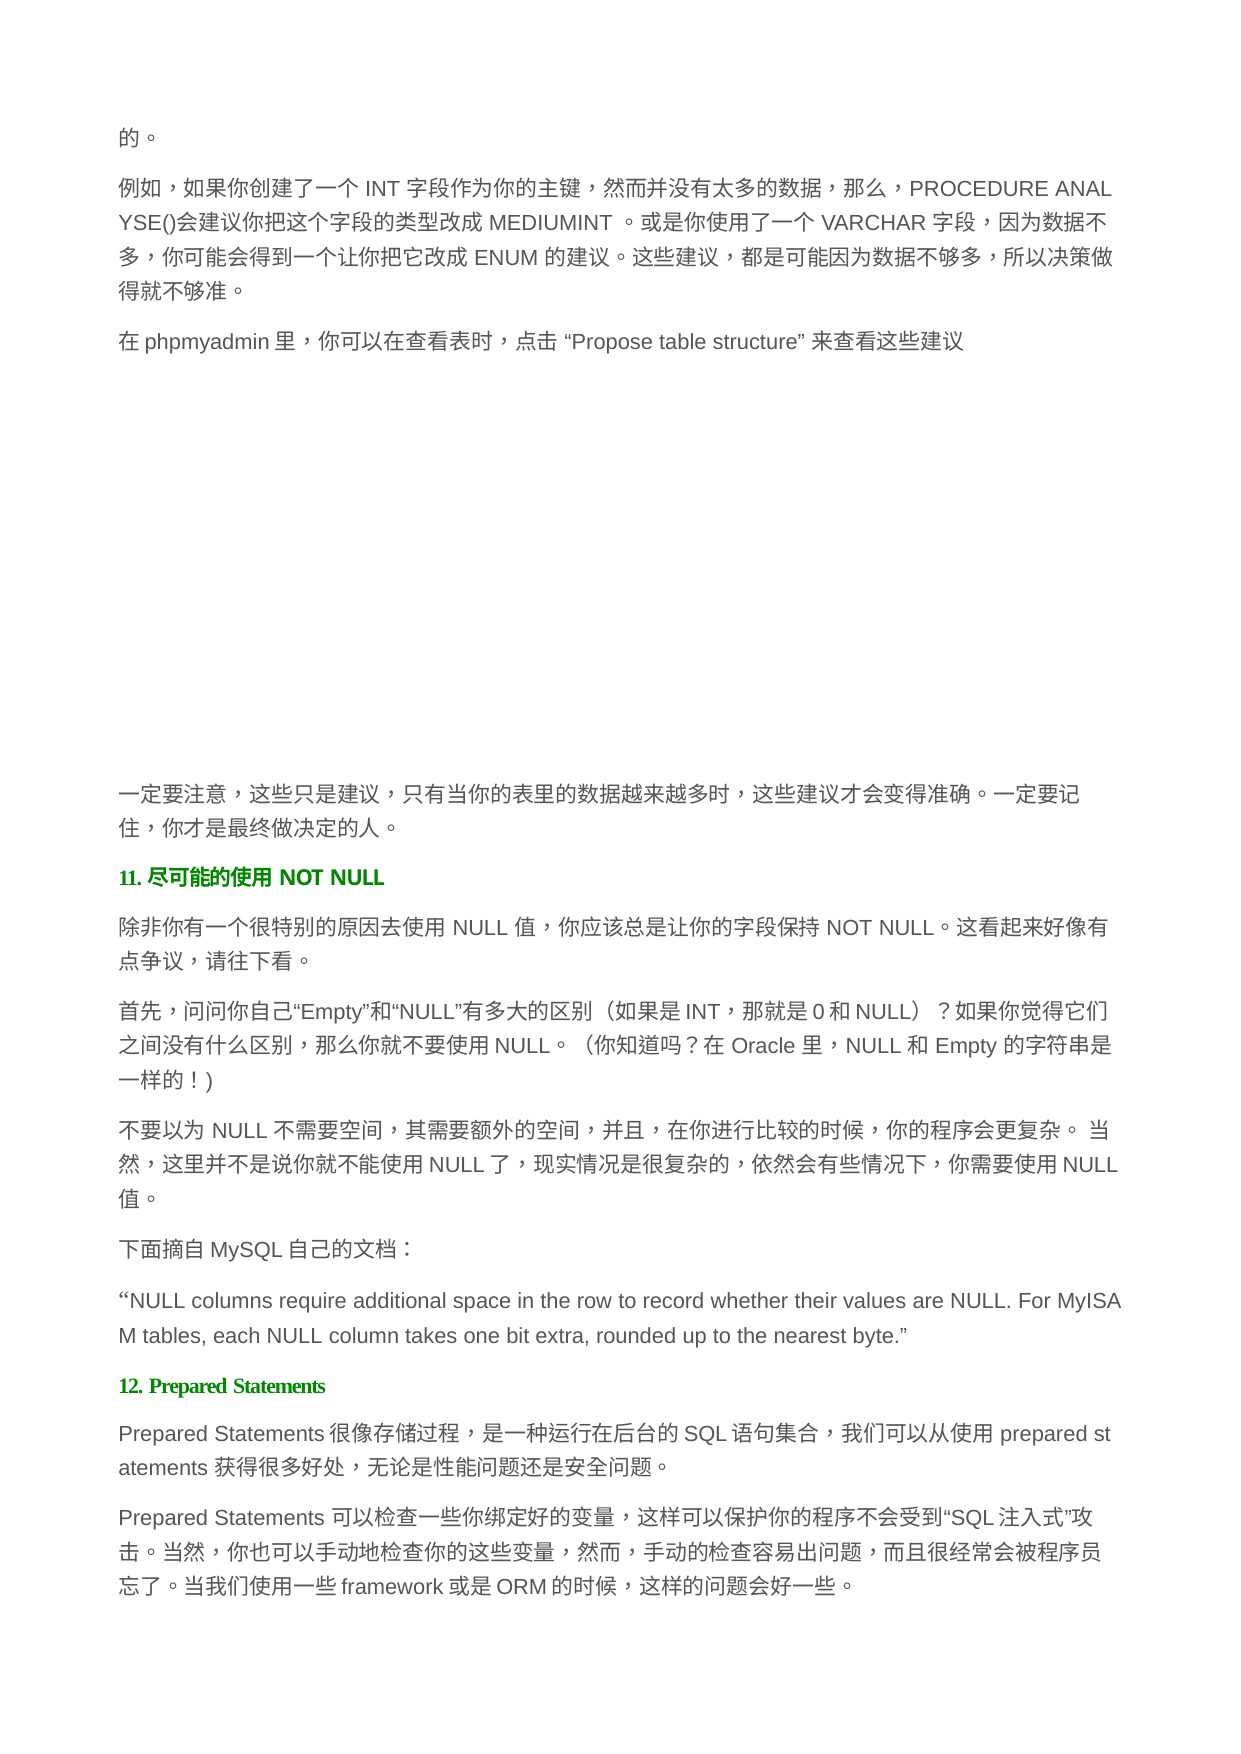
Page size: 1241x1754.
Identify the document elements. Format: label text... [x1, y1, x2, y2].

text 11. 尽可能的使用 NOT NULL [118, 857, 1122, 892]
text 12. Prepared Statements [118, 1363, 1122, 1398]
text 例如，如果你创建了一个 INT 字段作为你的主键，然而并没有太多的数据，那么，PROCEDURE ANALYSE()会建议你把这个字段的类型改成 MEDIUMINT 。或是你使用了一个 VARCHAR 字段，因为数据不多，你可能会得到一个让你把它改成 ENUM 的建议。这些建议，都是可能因为数据不够多，所以决策做得就不够准。 [118, 168, 1122, 306]
text 的。 [118, 118, 1122, 152]
text 一定要注意，这些只是建议，只有当你的表里的数据越来越多时，这些建议才会变得准确。一定要记住，你才是最终做决定的人。 [118, 773, 1122, 842]
text 除非你有一个很特别的原因去使用 NULL 值，你应该总是让你的字段保持 NOT NULL。这看起来好像有点争议，请往下看。 [118, 907, 1122, 976]
text “NULL columns require additional space in the row to record whether their values are NULL. For MyISAM tables, each NULL column takes one bit extra, rounded up to the nearest byte.” [118, 1279, 1122, 1348]
text Prepared Statements 可以检查一些你绑定好的变量，这样可以保护你的程序不会受到“SQL注入式”攻击。当然，你也可以手动地检查你的这些变量，然而，手动的检查容易出问题，而且很经常会被程序员忘了。当我们使用一些framework或是ORM的时候，这样的问题会好一些。 [118, 1498, 1122, 1601]
text Prepared Statements很像存储过程，是一种运行在后台的SQL语句集合，我们可以从使用 prepared statements 获得很多好处，无论是性能问题还是安全问题。 [118, 1413, 1122, 1482]
text 下面摘自MySQL自己的文档： [118, 1229, 1122, 1263]
text 首先，问问你自己“Empty”和“NULL”有多大的区别（如果是INT，那就是0和NULL）？如果你觉得它们之间没有什么区别，那么你就不要使用NULL。（你知道吗？在 Oracle 里，NULL 和 Empty 的字符串是一样的！) [118, 992, 1122, 1095]
text 在phpmyadmin里，你可以在查看表时，点击 “Propose table structure” 来查看这些建议 [118, 321, 1122, 356]
text 不要以为 NULL 不需要空间，其需要额外的空间，并且，在你进行比较的时候，你的程序会更复杂。 当然，这里并不是说你就不能使用NULL了，现实情况是很复杂的，依然会有些情况下，你需要使用NULL值。 [118, 1110, 1122, 1213]
